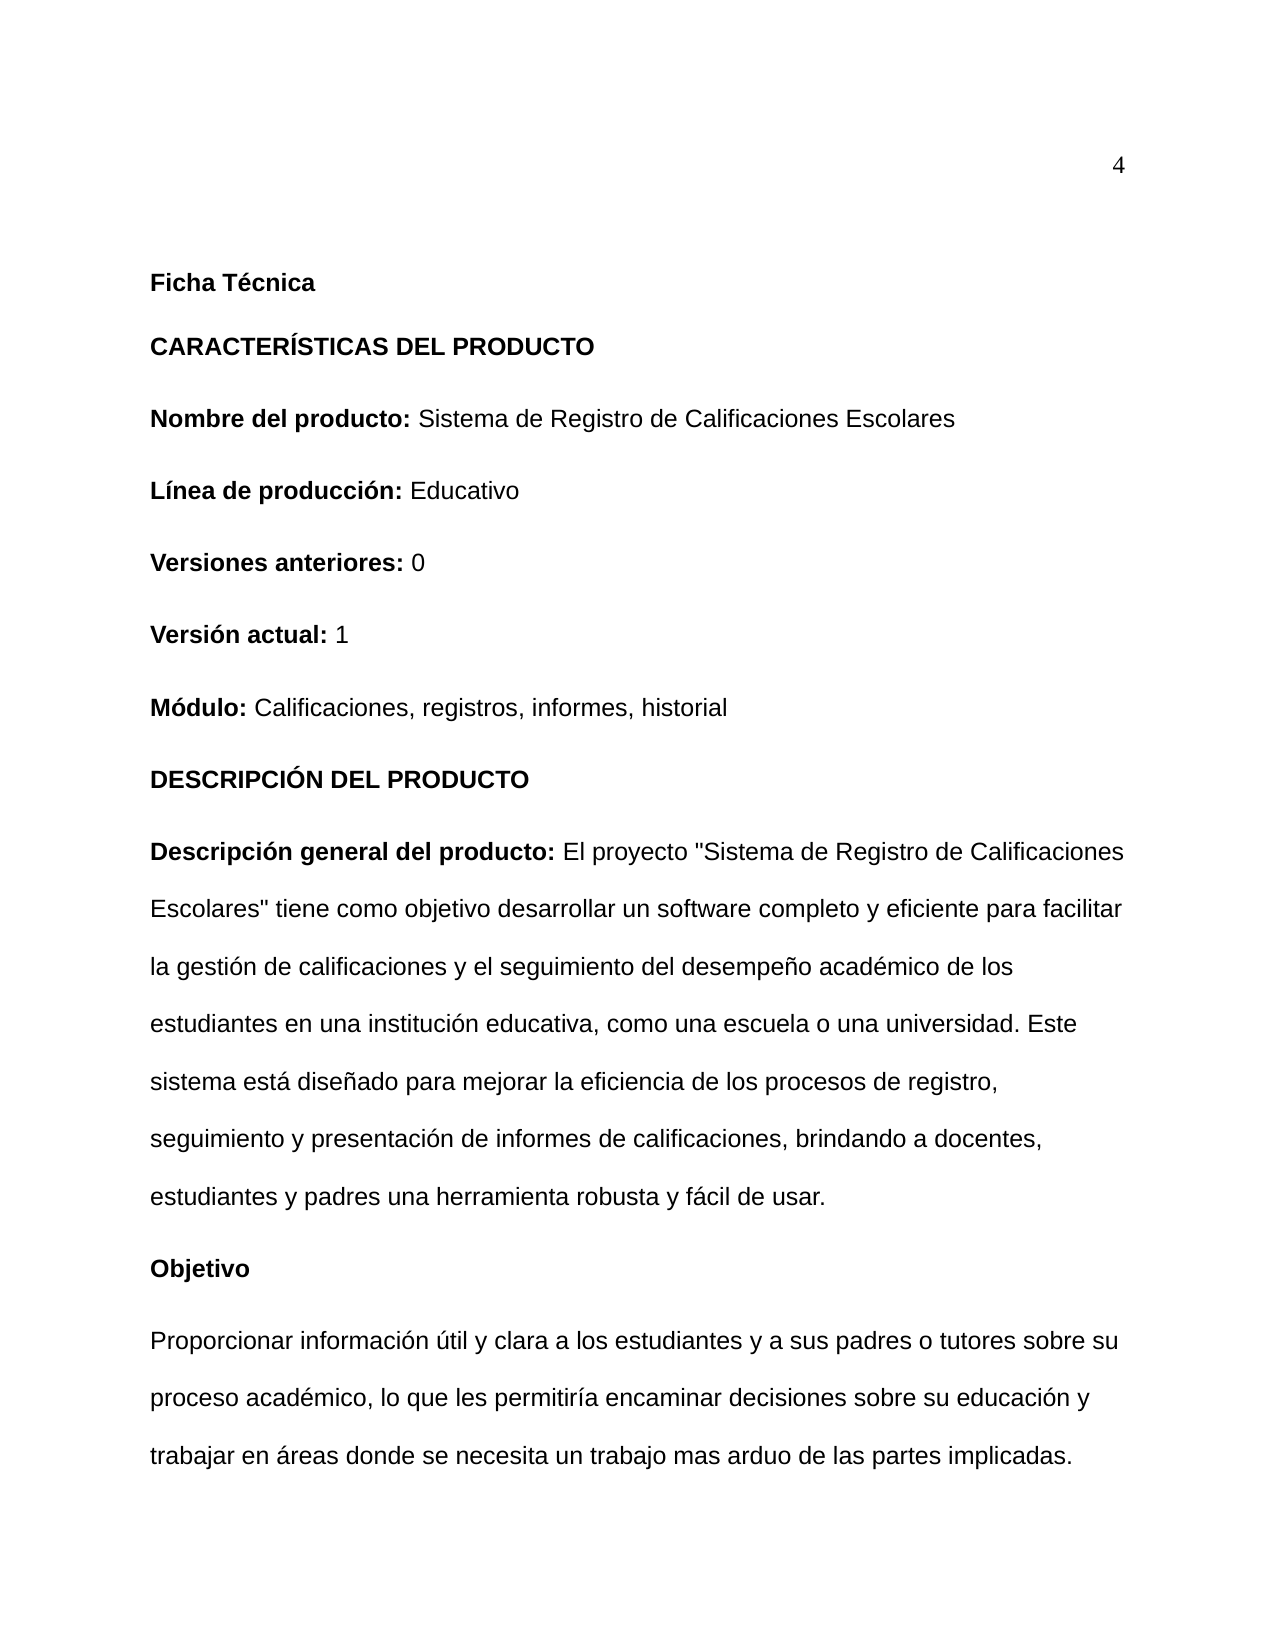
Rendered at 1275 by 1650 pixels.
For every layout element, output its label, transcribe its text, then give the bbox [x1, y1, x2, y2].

text Línea de producción: Educativo [150, 476, 1125, 505]
text Versión actual: 1 [150, 620, 1125, 649]
text Objetivo [150, 1254, 1125, 1282]
subtitle Ficha Técnica [150, 268, 1125, 297]
text Proporcionar información útil y clara a los estudiantes y a sus padres o tutores sobre su proceso académico, lo que les permitiría encaminar decisiones sobre su educación y trabajar en áreas donde se necesita un trabajo mas arduo de las partes implicadas. [150, 1326, 1125, 1469]
text CARACTERÍSTICAS DEL PRODUCTO [150, 332, 1125, 361]
text Nombre del producto: Sistema de Registro de Calificaciones Escolares [150, 404, 1125, 433]
text Versiones anteriores: 0 [150, 548, 1125, 577]
text Descripción general del producto: El proyecto "Sistema de Registro de Calificaciones Escolares" tiene como objetivo desarrollar un software completo y eficiente para facilitar la gestión de calificaciones y el seguimiento del desempeño académico de los estudiantes en una institución educativa, como una escuela o una universidad. Este sistema está diseñado para mejorar la eficiencia de los procesos de registro, seguimiento y presentación de informes de calificaciones, brindando a docentes, estudiantes y padres una herramienta robusta y fácil de usar. [150, 837, 1125, 1210]
text DESCRIPCIÓN DEL PRODUCTO [150, 764, 1125, 793]
text Módulo: Calificaciones, registros, informes, historial [150, 692, 1125, 721]
